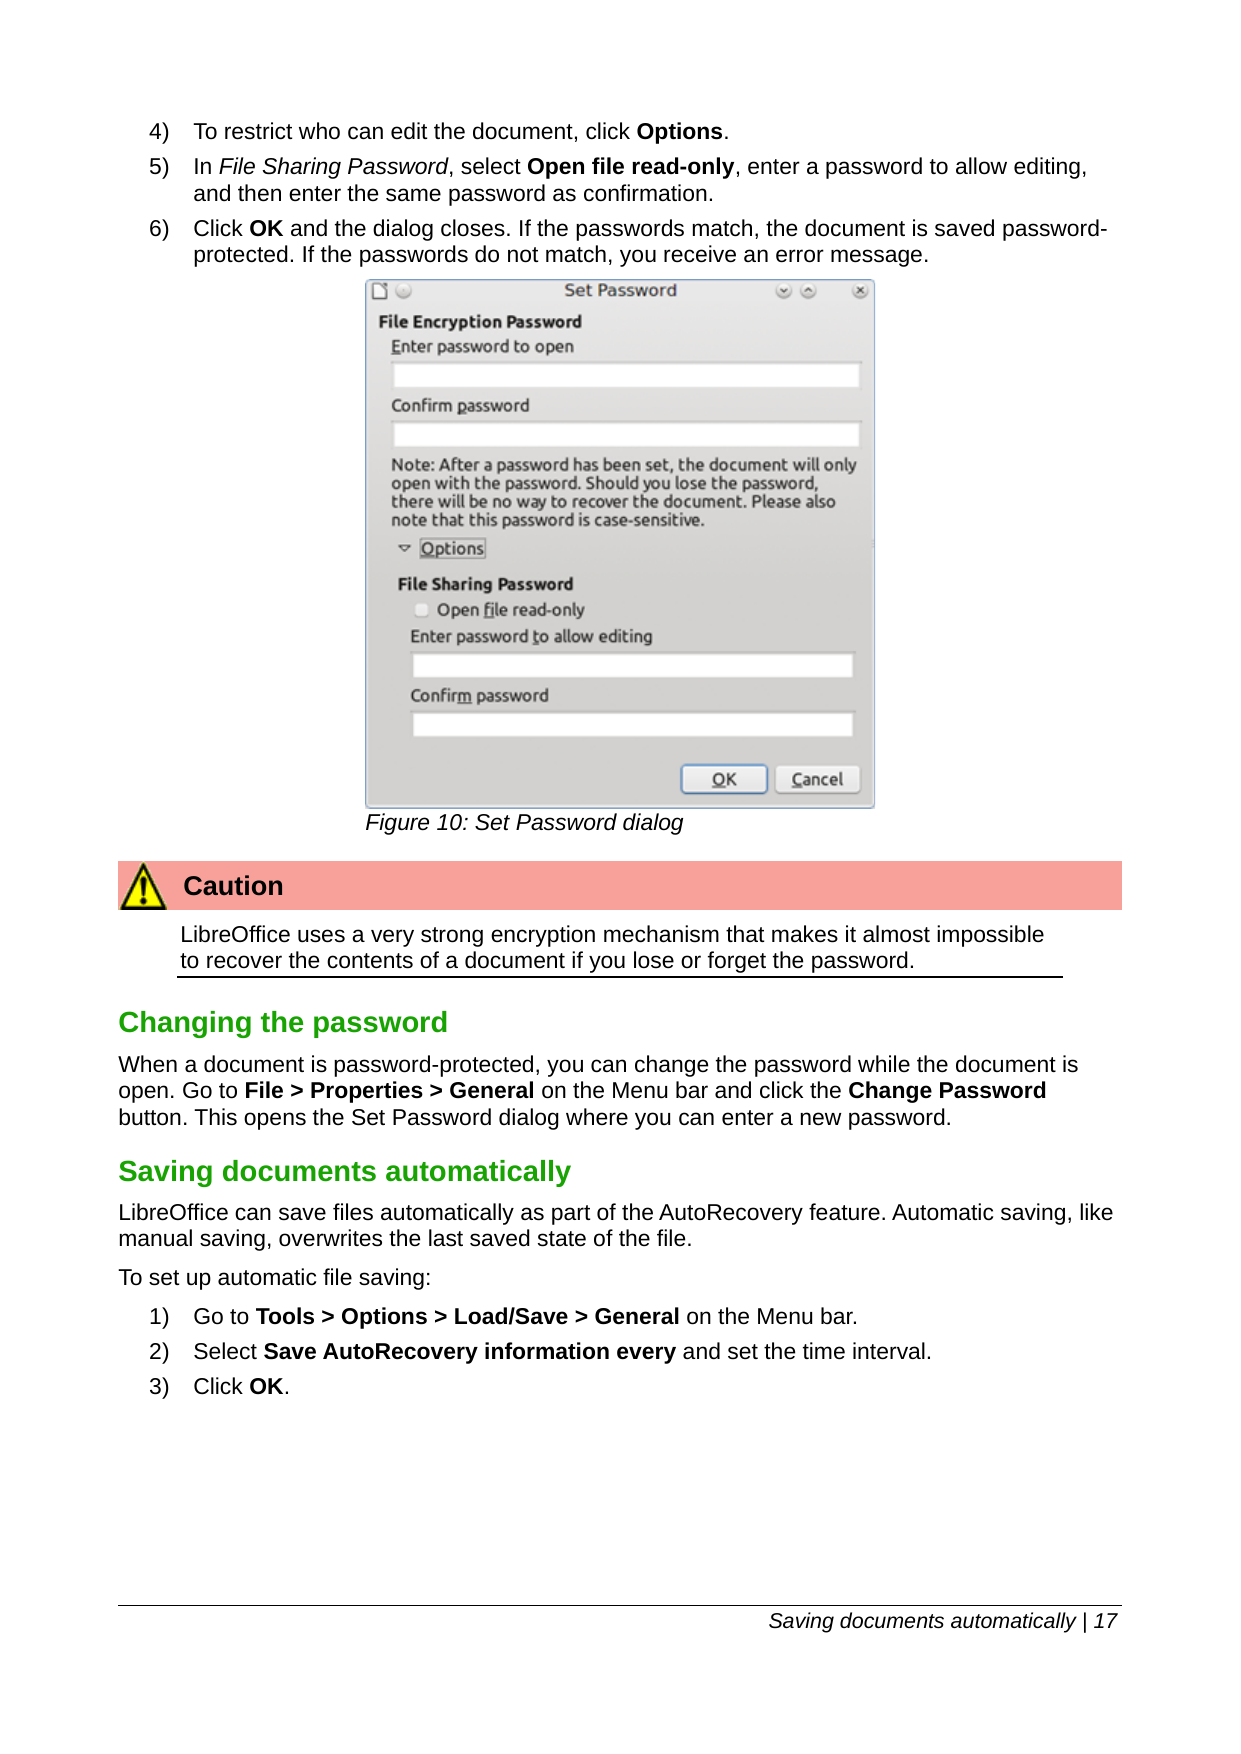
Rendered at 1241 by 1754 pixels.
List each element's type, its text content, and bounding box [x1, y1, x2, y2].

list To restrict who can edit the document, click Options. [169, 118, 1122, 144]
text When a document is password-protected, you can change the password while the document is open. Go to File > Properties > General on the Menu bar and click the Change Password button. This opens the Set Password dialog where you can enter a new password. [118, 1051, 1122, 1130]
subtitle Changing the password [118, 1006, 1122, 1039]
text LibreOffice uses a very strong encryption mechanism that makes it almost impossible to recover the contents of a document if you lose or forget the password. [177, 918, 1063, 976]
text To set up automatic file saving: [118, 1264, 1122, 1290]
text Figure 10: Set Password dialog [365, 809, 875, 835]
subtitle Caution [167, 861, 1122, 910]
list Go to Tools > Options > Load/Save > General on the Menu bar. [169, 1303, 1122, 1329]
text LibreOffice can save files automatically as part of the AutoRecovery feature. Automatic saving, like manual saving, overwrites the last saved state of the file. [118, 1199, 1122, 1252]
subtitle Saving documents automatically [118, 1153, 1122, 1187]
picture [365, 279, 876, 809]
list Click OK. [169, 1373, 1122, 1400]
picture [119, 861, 167, 910]
list In File Sharing Password, select Open file read-only, enter a password to allow editing, and then enter the same password as confirmation. [169, 153, 1122, 206]
list Click OK and the dialog closes. If the passwords match, the document is saved password-protected. If the passwords do not match, you receive an error message. [169, 215, 1122, 268]
list Select Save AutoRecovery information every and set the time interval. [169, 1338, 1122, 1364]
